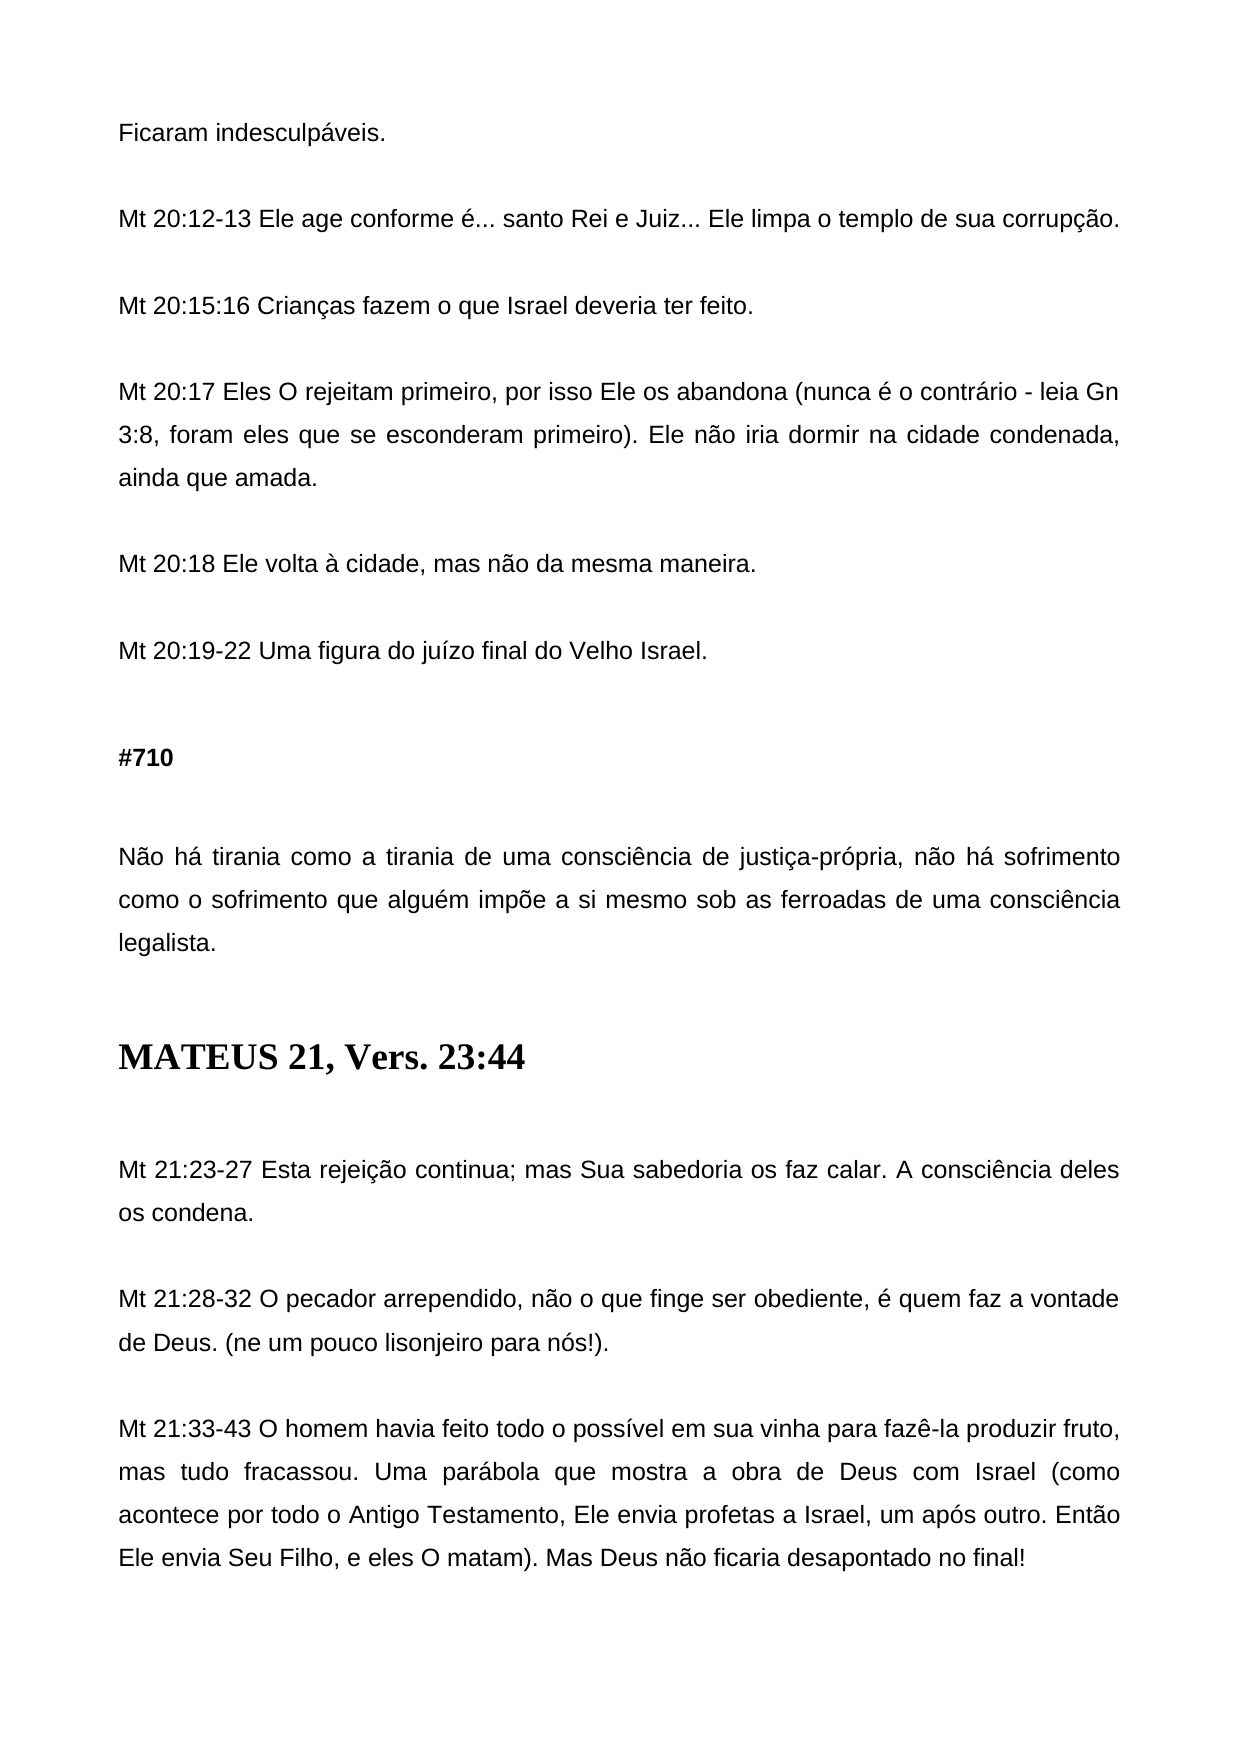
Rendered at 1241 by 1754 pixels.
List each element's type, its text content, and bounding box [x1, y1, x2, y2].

text Mt 20:17 Eles O rejeitam primeiro, por isso Ele os abandona (nunca é o contrário - leia Gn 3:8, foram eles que se esconderam primeiro). Ele não iria dormir na cidade condenada, ainda que amada. [118, 377, 1122, 492]
text Não há tirania como a tirania de uma consciência de justiça-própria, não há sofrimento como o sofrimento que alguém impõe a si mesmo sob as ferroadas de uma consciência legalista. [118, 841, 1122, 956]
text Mt 20:18 Ele volta à cidade, mas não da mesma maneira. [118, 549, 1122, 578]
text Mt 21:28-32 O pecador arrependido, não o que finge ser obediente, é quem faz a vontade de Deus. (ne um pouco lisonjeiro para nós!). [118, 1284, 1122, 1356]
text Ficaram indesculpáveis. [118, 118, 1122, 147]
text Mt 21:23-27 Esta rejeição continua; mas Sua sabedoria os faz calar. A consciência deles os condena. [118, 1155, 1122, 1227]
text Mt 20:15:16 Crianças fazem o que Israel deveria ter feito. [118, 291, 1122, 319]
subtitle MATEUS 21, Vers. 23:44 [118, 1035, 1122, 1078]
text Mt 20:12-13 Ele age conforme é... santo Rei e Juiz... Ele limpa o templo de sua corrupção. [118, 204, 1122, 233]
text Mt 21:33-43 O homem havia feito todo o possível em sua vinha para fazê-la produzir fruto, mas tudo fracassou. Uma parábola que mostra a obra de Deus com Israel (como acontece por todo o Antigo Testamento, Ele envia profetas a Israel, um após outro. Então Ele envia Seu Filho, e eles O matam). Mas Deus não ficaria desapontado no final! [118, 1414, 1122, 1572]
text Mt 20:19-22 Uma figura do juízo final do Velho Israel. [118, 636, 1122, 664]
subtitle #710 [118, 743, 1122, 771]
